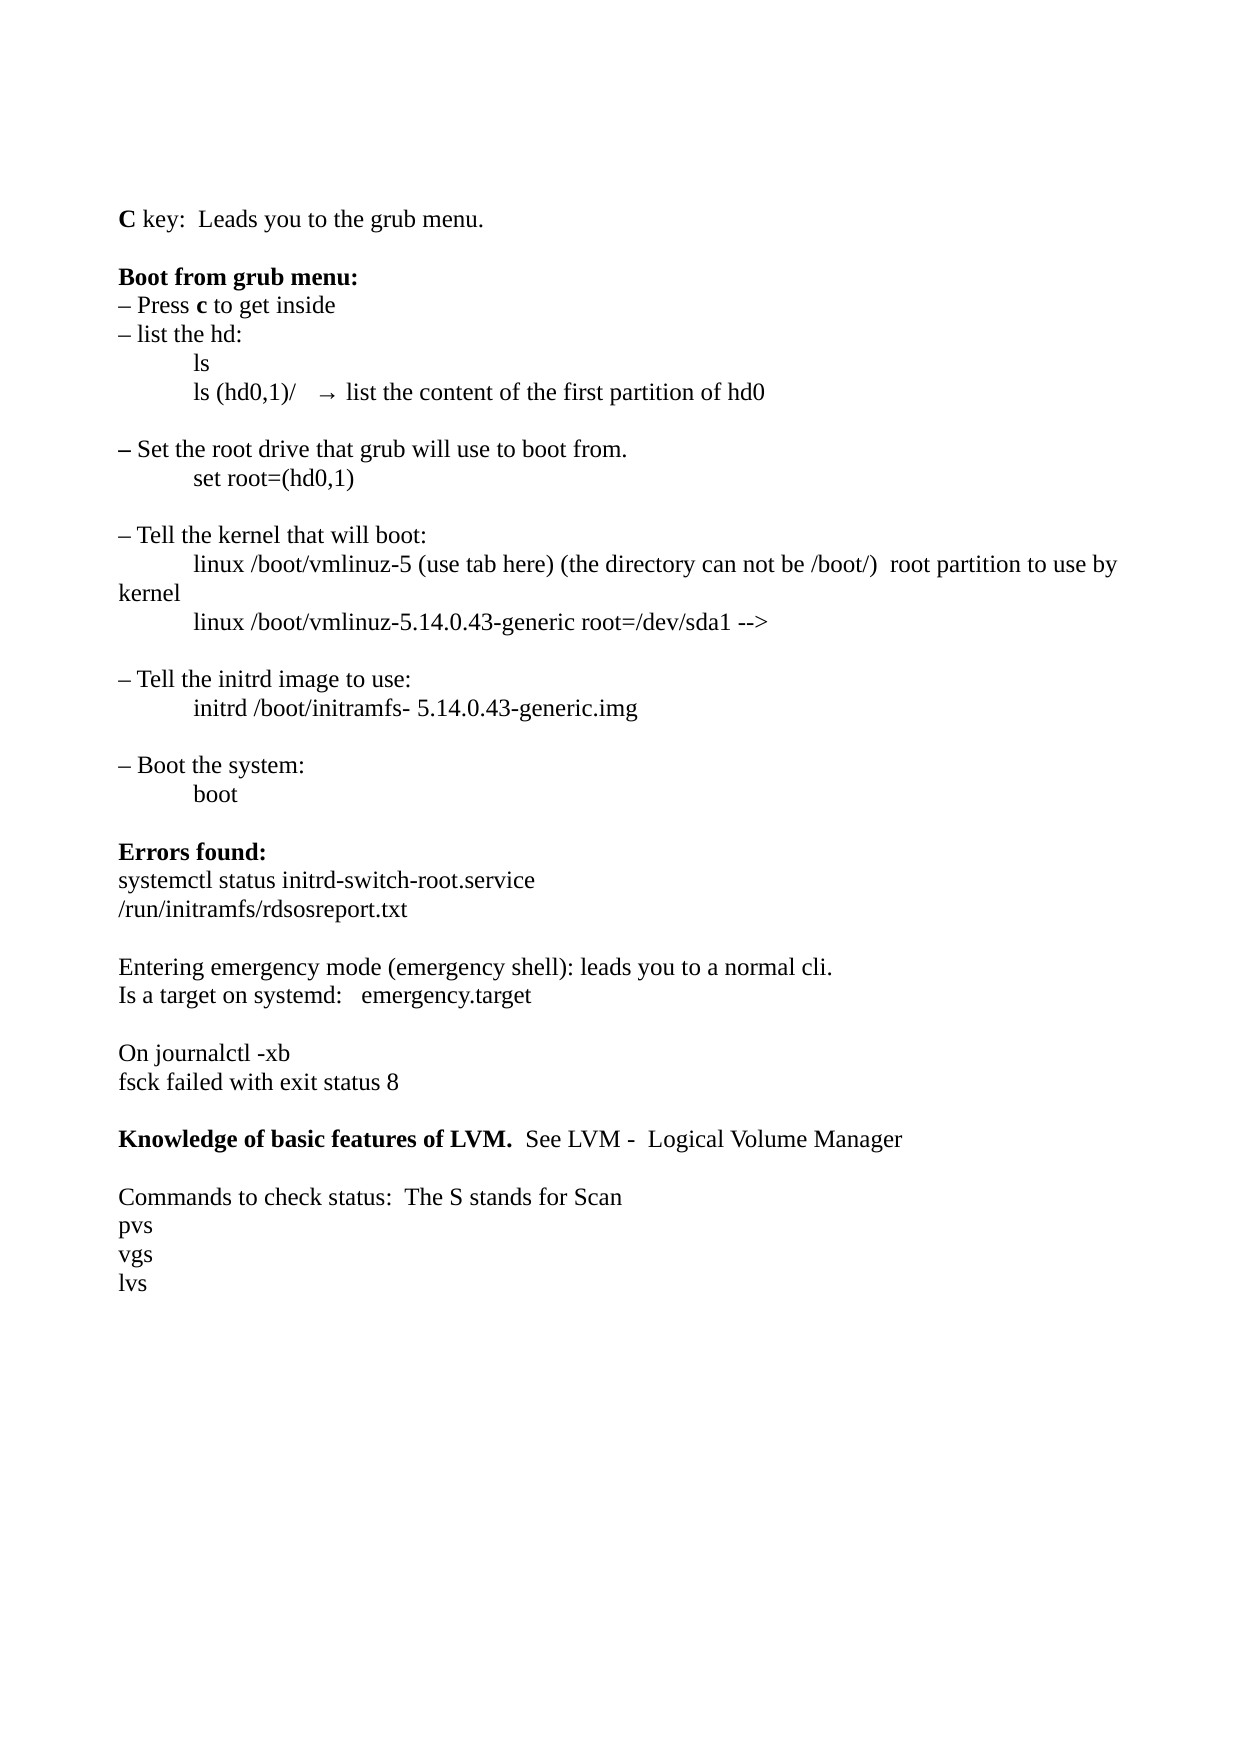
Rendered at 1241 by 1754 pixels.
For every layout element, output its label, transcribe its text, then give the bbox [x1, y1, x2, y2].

text Entering emergency mode (emergency shell): leads you to a normal cli. [118, 952, 1122, 981]
text initrd /boot/initramfs- 5.14.0.43-generic.img [118, 693, 1122, 722]
text – Tell the initrd image to use: [118, 664, 1122, 693]
text – Boot the system: [118, 751, 1122, 779]
text lvs [118, 1268, 1122, 1297]
text fsck failed with exit status 8 [118, 1067, 1122, 1096]
text Boot from grub menu: [118, 262, 1122, 291]
text linux /boot/vmlinuz-5.14.0.43-generic root=/dev/sda1 --> [118, 607, 1122, 636]
text set root=(hd0,1) [118, 463, 1122, 492]
text – Press c to get inside [118, 291, 1122, 319]
text ls (hd0,1)/ → list the content of the first partition of hd0 [118, 377, 1122, 406]
text – list the hd: [118, 319, 1122, 348]
text Knowledge of basic features of LVM. See LVM - Logical Volume Manager [118, 1124, 1122, 1153]
text boot [118, 779, 1122, 808]
text linux /boot/vmlinuz-5 (use tab here) (the directory can not be /boot/) root partition to use by kernel [118, 549, 1122, 607]
text Is a target on systemd: emergency.target [118, 981, 1122, 1009]
text pvs [118, 1211, 1122, 1239]
text On journalctl -xb [118, 1038, 1122, 1067]
text ls [118, 348, 1122, 377]
text – Set the root drive that grub will use to boot from. [118, 434, 1122, 463]
text – Tell the kernel that will boot: [118, 521, 1122, 549]
text C key: Leads you to the grub menu. [118, 204, 1122, 233]
text Commands to check status: The S stands for Scan [118, 1182, 1122, 1211]
text vgs [118, 1239, 1122, 1268]
text systemctl status initrd-switch-root.service [118, 866, 1122, 894]
text Errors found: [118, 837, 1122, 866]
text /run/initramfs/rdsosreport.txt [118, 894, 1122, 923]
